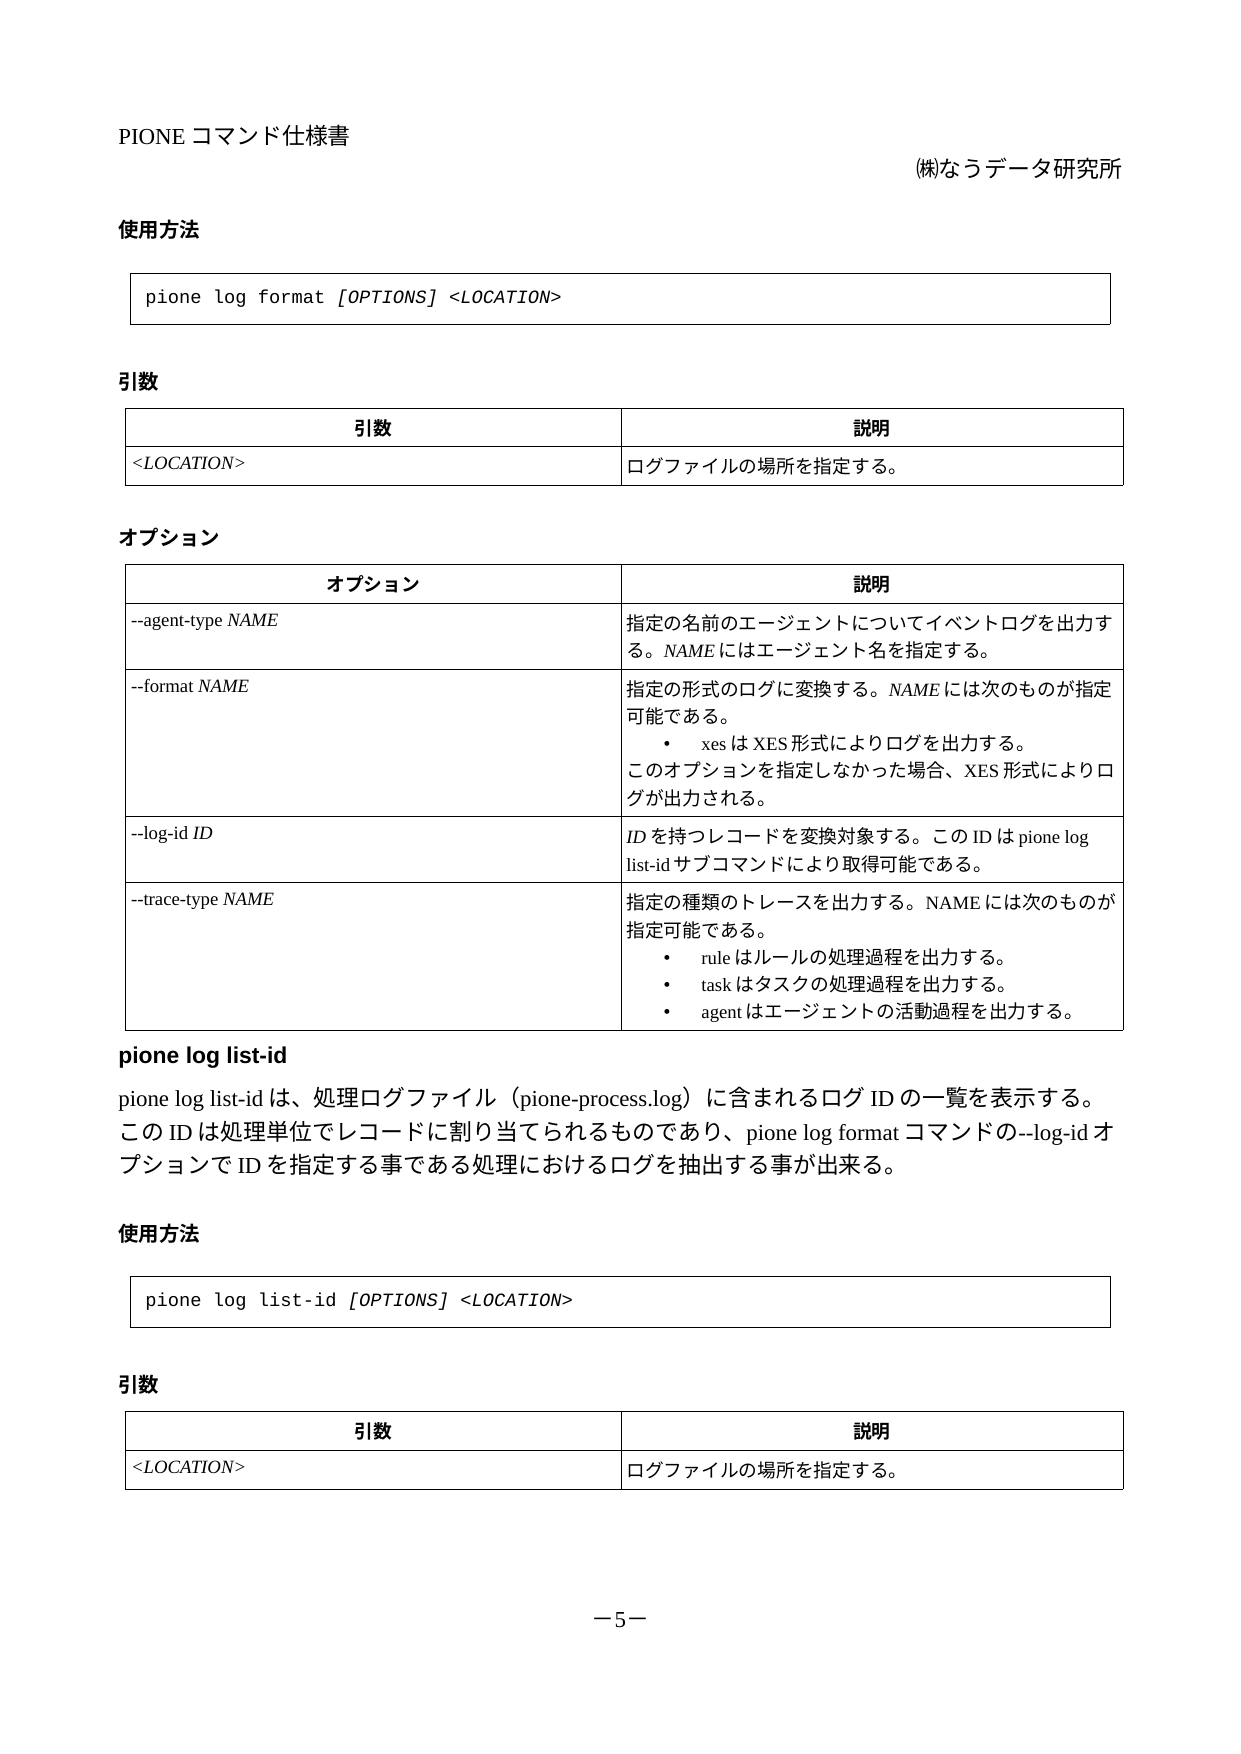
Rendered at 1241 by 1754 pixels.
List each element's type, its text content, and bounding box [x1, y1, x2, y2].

table_cell ログファイルの場所を指定する。 [622, 447, 1123, 485]
subtitle 使用方法 [118, 1217, 1122, 1247]
table_header オプション [126, 565, 621, 603]
text pione log list-id [OPTIONS] <LOCATION> [131, 1277, 1110, 1327]
table_header 引数 [126, 409, 621, 446]
table_header 説明 [622, 409, 1123, 446]
table_cell IDを持つレコードを変換対象する。このIDはpione log list-idサブコマンドにより取得可能である。 [622, 817, 1123, 882]
table_cell --agent-type NAME [126, 604, 621, 669]
text pione log format [OPTIONS] <LOCATION> [131, 274, 1110, 324]
subtitle 使用方法 [118, 214, 1122, 244]
table_cell <LOCATION> [126, 1451, 621, 1488]
text pione log list-idは、処理ログファイル（pione-process.log）に含まれるログIDの一覧を表示する。このIDは処理単位でレコードに割り当てられるものであり、pione log formatコマンドの--log-idオプションでIDを指定する事である処理におけるログを抽出する事が出来る。 [118, 1080, 1122, 1180]
table_cell 指定の形式のログに変換する。NAMEには次のものが指定可能である。 xesはXES形式によりログを出力する。 このオプションを指定しなかった場合、XES形式によりログが出力される。 [622, 670, 1123, 816]
table_header 説明 [622, 1412, 1123, 1450]
table_cell --format NAME [126, 670, 621, 816]
table_cell --log-id ID [126, 817, 621, 882]
subtitle 引数 [118, 1369, 1122, 1398]
table_header 引数 [126, 1412, 621, 1450]
table_cell ログファイルの場所を指定する。 [622, 1451, 1123, 1488]
subtitle オプション [118, 522, 1122, 552]
table_header 説明 [622, 565, 1123, 603]
table_cell 指定の種類のトレースを出力する。NAMEには次のものが指定可能である。 ruleはルールの処理過程を出力する。 taskはタスクの処理過程を出力する。 agentはエージェントの活動過程を出力する。 [622, 883, 1123, 1030]
subtitle 引数 [118, 366, 1122, 395]
table_cell <LOCATION> [126, 447, 621, 485]
table_cell 指定の名前のエージェントについてイベントログを出力する。NAMEにはエージェント名を指定する。 [622, 604, 1123, 669]
subtitle pione log list-id [118, 1042, 1122, 1068]
table_cell --trace-type NAME [126, 883, 621, 1030]
